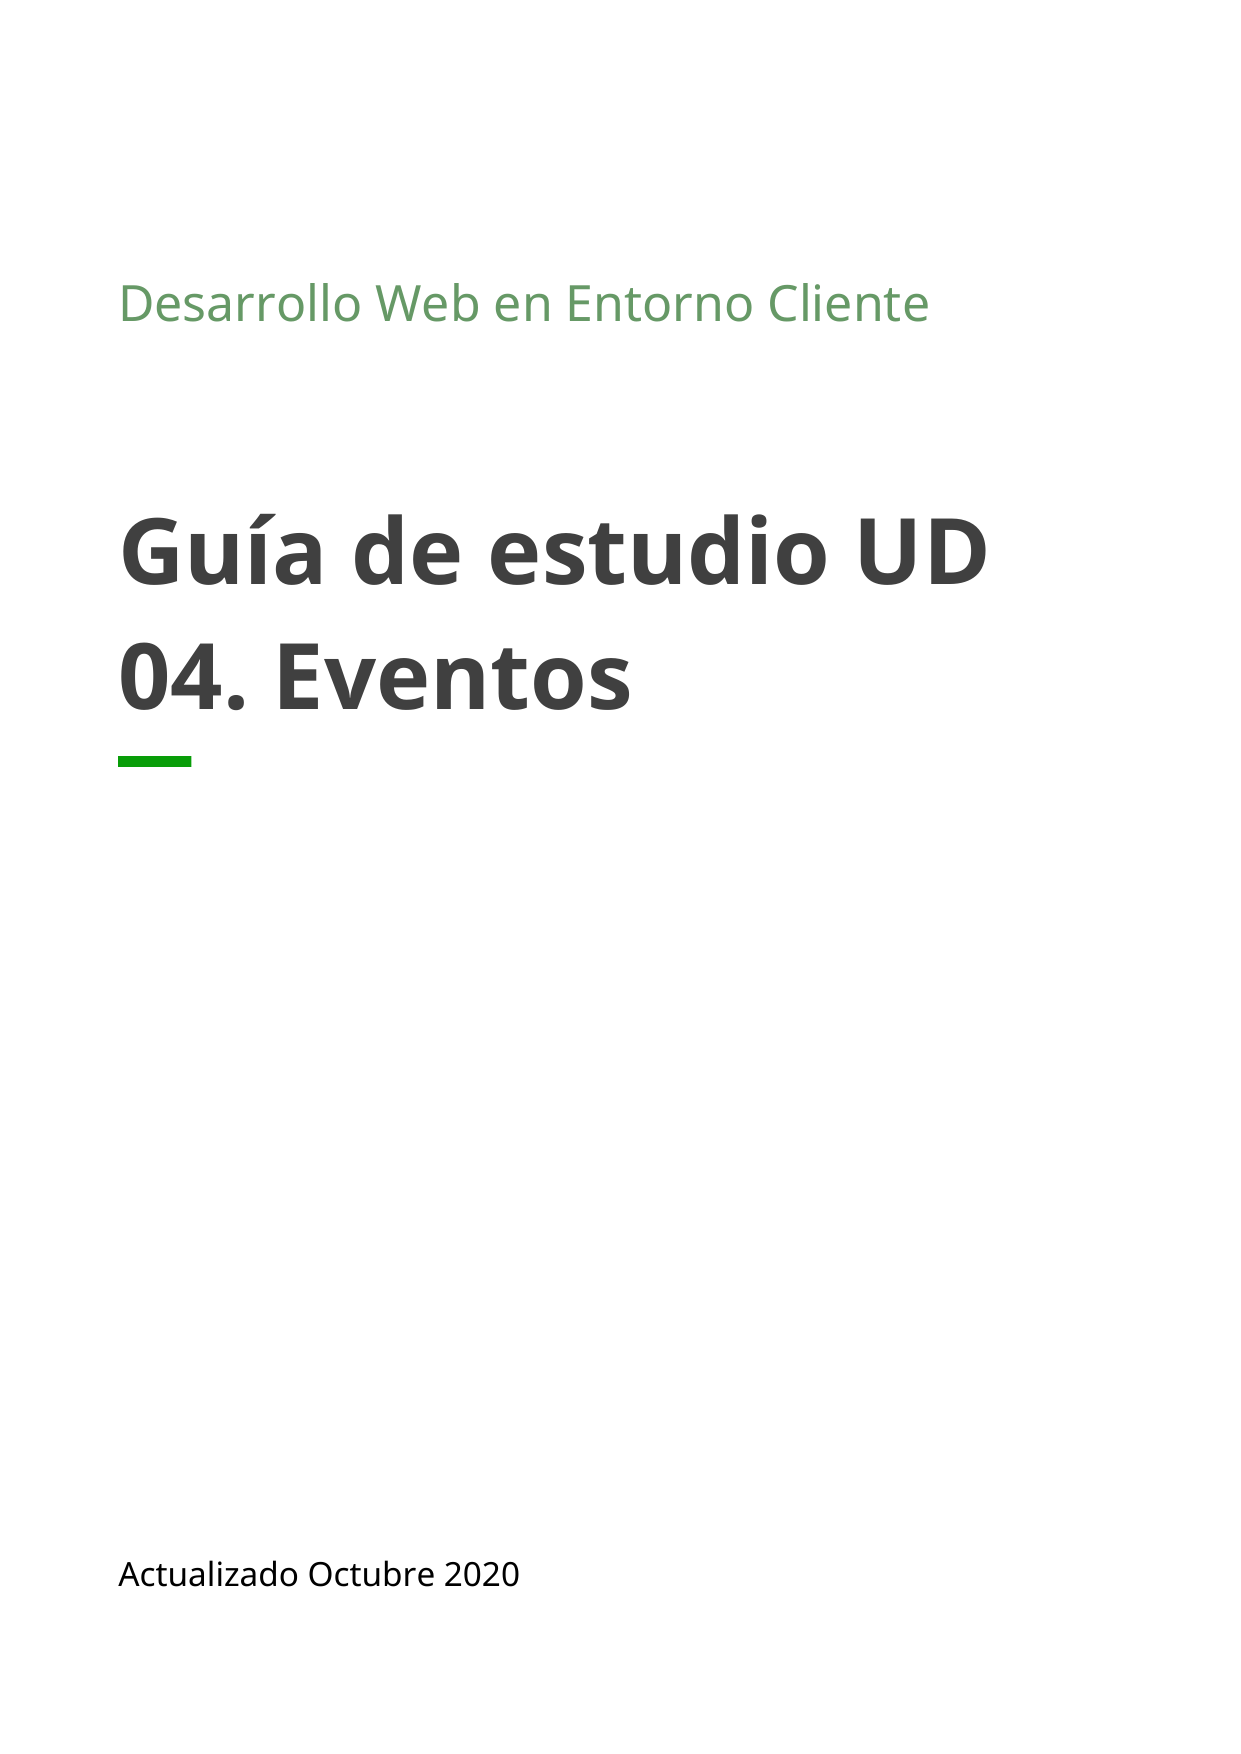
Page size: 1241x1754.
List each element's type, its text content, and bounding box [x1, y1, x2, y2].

title Guía de estudio UD 04. Eventos [118, 486, 1122, 736]
text Actualizado Octubre 2020 [118, 1550, 1122, 1596]
title Desarrollo Web en Entorno Cliente [118, 268, 1122, 336]
picture [118, 756, 192, 767]
